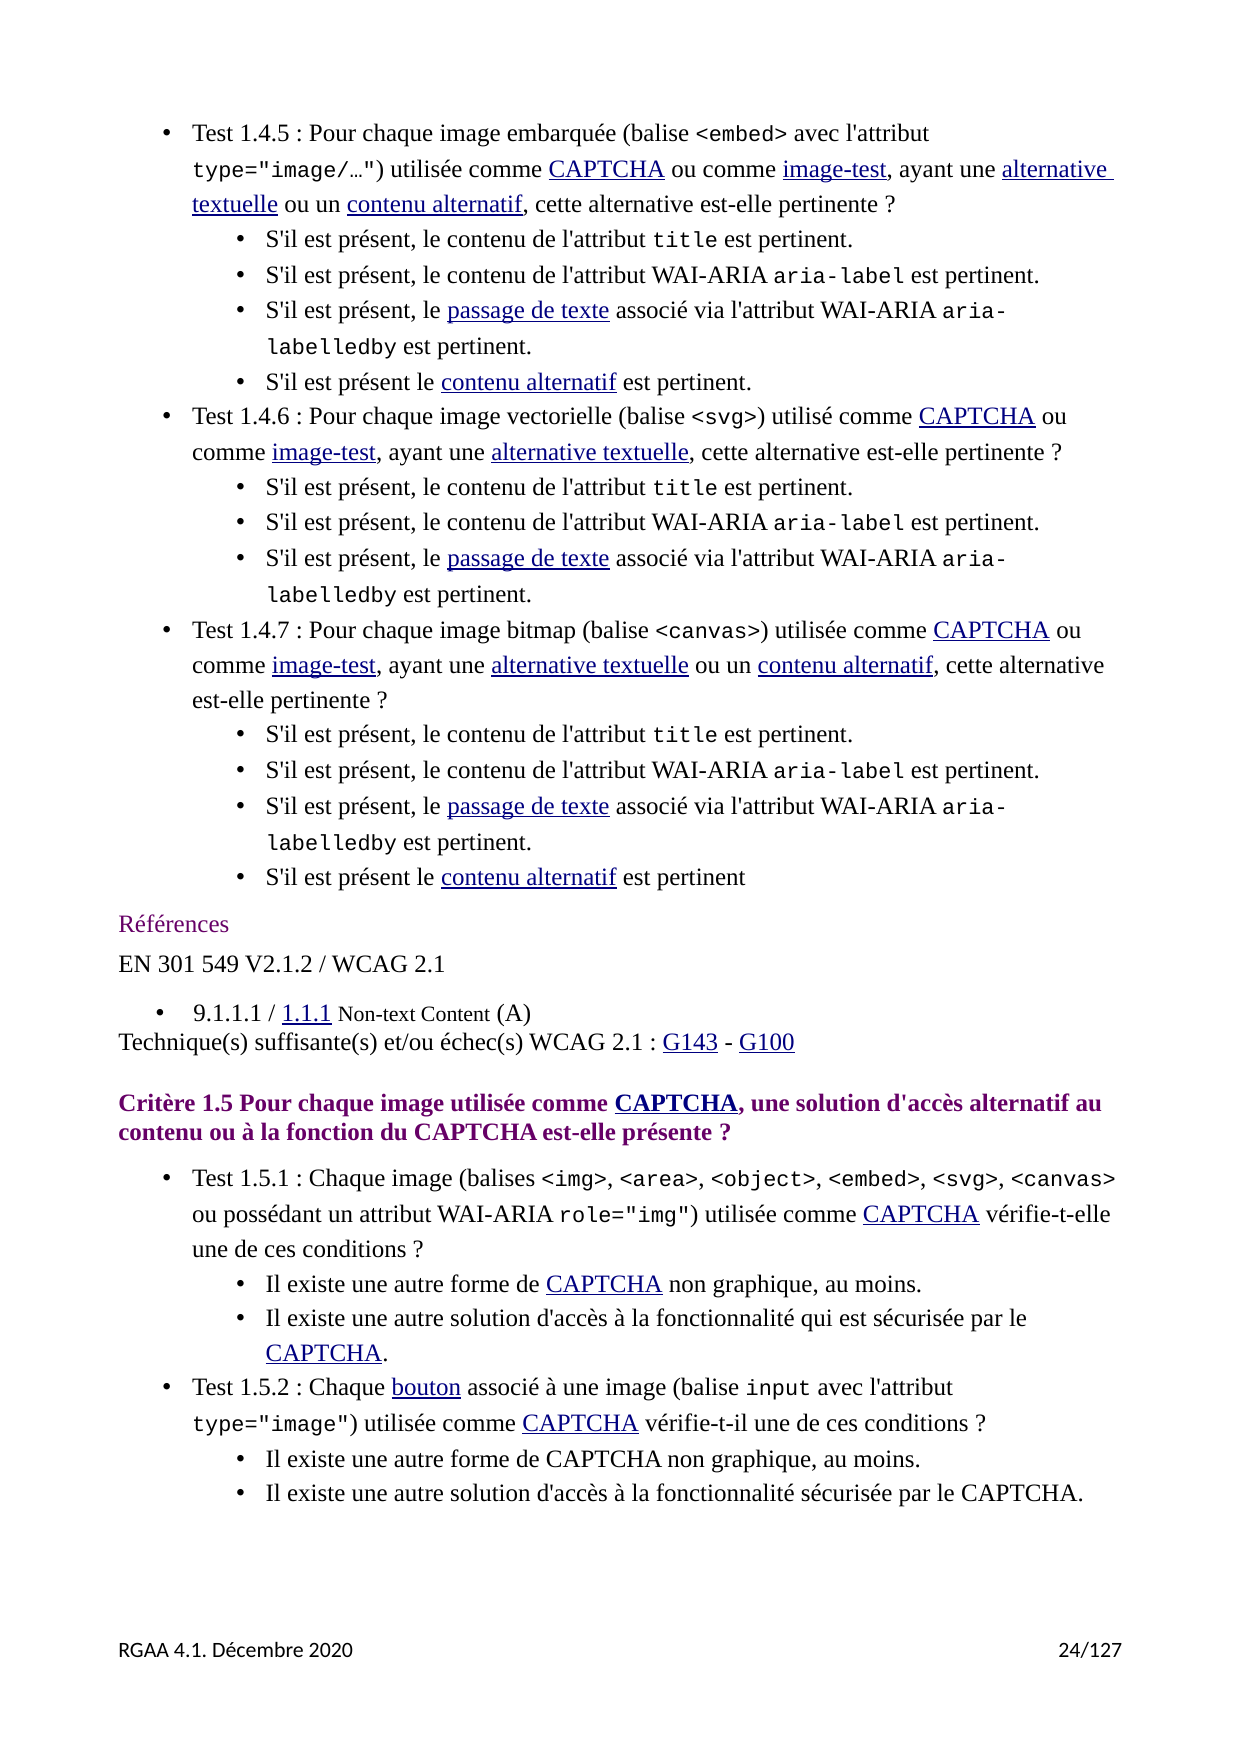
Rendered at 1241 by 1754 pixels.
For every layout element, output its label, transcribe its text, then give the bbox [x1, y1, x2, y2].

subtitle Critère 1.5 Pour chaque image utilisée comme CAPTCHA, une solution d'accès alternatif au contenu ou à la fonction du CAPTCHA est-elle présente ? [118, 1088, 1122, 1145]
list Il existe une autre forme de CAPTCHA non graphique, au moins. [236, 1269, 1122, 1297]
list S'il est présent, le contenu de l'attribut WAI-ARIA aria-label est pertinent. [236, 260, 1122, 289]
list Test 1.4.6 : Pour chaque image vectorielle (balise <svg>) utilisé comme CAPTCHA ou comme image-test, ayant une alternative textuelle, cette alternative est-elle pertinente ? [162, 401, 1122, 466]
text Technique(s) suffisante(s) et/ou échec(s) WCAG 2.1 : G143 - G100 [118, 1027, 1122, 1056]
text EN 301 549 V2.1.2 / WCAG 2.1 [118, 949, 1122, 978]
list S'il est présent, le passage de texte associé via l'attribut WAI-ARIA aria-labelledby est pertinent. [236, 791, 1122, 856]
list S'il est présent, le contenu de l'attribut WAI-ARIA aria-label est pertinent. [236, 755, 1122, 785]
list S'il est présent, le contenu de l'attribut WAI-ARIA aria-label est pertinent. [236, 507, 1122, 537]
list Test 1.4.5 : Pour chaque image embarquée (balise <embed> avec l'attribut type="image/…") utilisée comme CAPTCHA ou comme image-test, ayant une alternative textuelle ou un contenu alternatif, cette alternative est-elle pertinente ? [162, 118, 1122, 218]
list S'il est présent, le passage de texte associé via l'attribut WAI-ARIA aria-labelledby est pertinent. [236, 543, 1122, 609]
list 9.1.1.1 / 1.1.1 Non-text Content (A) [156, 998, 1122, 1027]
subtitle Références [118, 909, 1122, 937]
list S'il est présent, le contenu de l'attribut title est pertinent. [236, 224, 1122, 254]
list Test 1.5.2 : Chaque bouton associé à une image (balise input avec l'attribut type="image") utilisée comme CAPTCHA vérifie-t-il une de ces conditions ? [162, 1372, 1122, 1438]
list S'il est présent le contenu alternatif est pertinent [236, 862, 1122, 891]
list S'il est présent, le contenu de l'attribut title est pertinent. [236, 719, 1122, 749]
list Test 1.5.1 : Chaque image (balises <img>, <area>, <object>, <embed>, <svg>, <canvas> ou possédant un attribut WAI-ARIA role="img") utilisée comme CAPTCHA vérifie-t-elle une de ces conditions ? [162, 1163, 1122, 1263]
list S'il est présent, le passage de texte associé via l'attribut WAI-ARIA aria-labelledby est pertinent. [236, 296, 1122, 361]
list Il existe une autre solution d'accès à la fonctionnalité qui est sécurisée par le CAPTCHA. [236, 1303, 1122, 1366]
list Test 1.4.7 : Pour chaque image bitmap (balise <canvas>) utilisée comme CAPTCHA ou comme image-test, ayant une alternative textuelle ou un contenu alternatif, cette alternative est-elle pertinente ? [162, 615, 1122, 713]
list Il existe une autre forme de CAPTCHA non graphique, au moins. [236, 1444, 1122, 1472]
list Il existe une autre solution d'accès à la fonctionnalité sécurisée par le CAPTCHA. [236, 1478, 1122, 1507]
list S'il est présent, le contenu de l'attribut title est pertinent. [236, 472, 1122, 501]
list S'il est présent le contenu alternatif est pertinent. [236, 367, 1122, 396]
